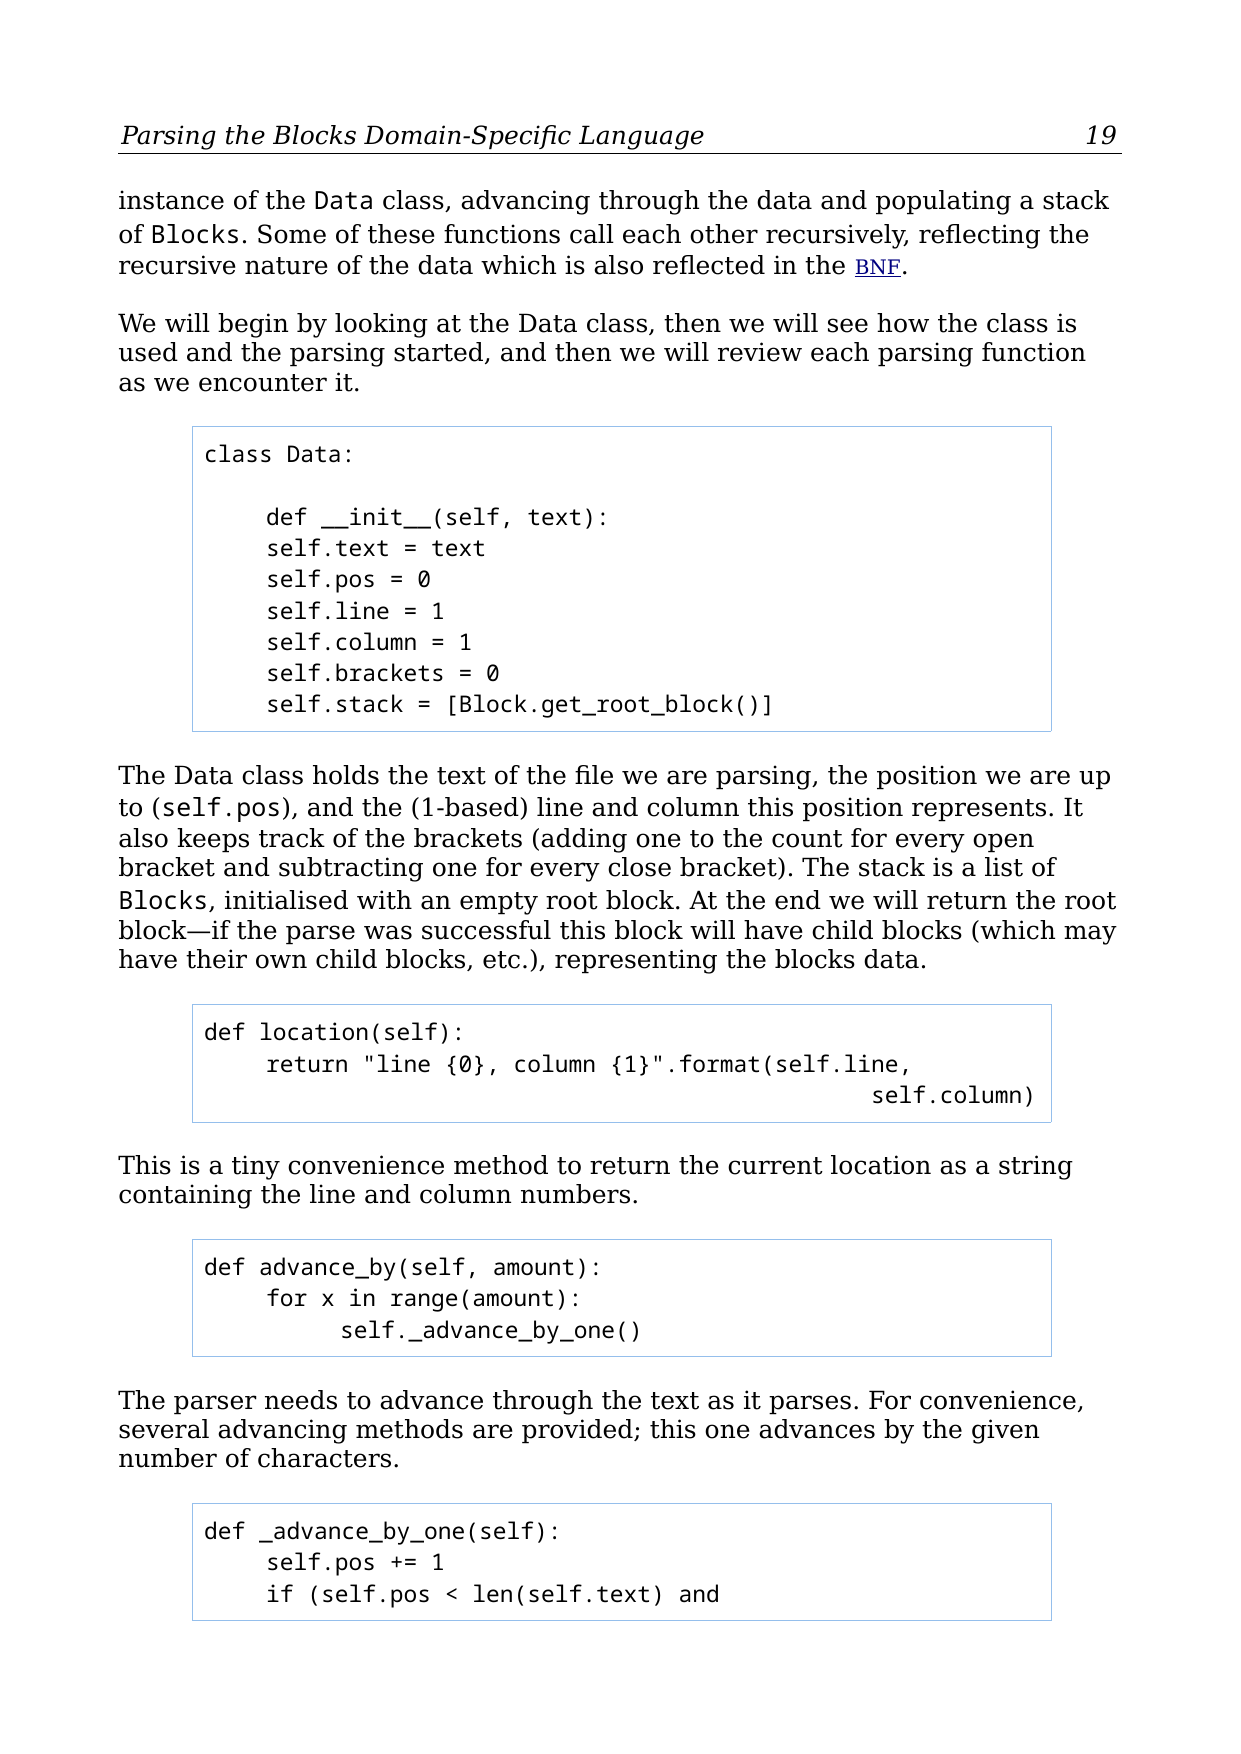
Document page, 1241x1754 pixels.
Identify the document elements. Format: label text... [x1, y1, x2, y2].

text self.pos += 1 [193, 1534, 1051, 1566]
text self._advance_by_one() [193, 1302, 1051, 1356]
text self.stack = [Block.get_root_block()] [193, 676, 1051, 731]
text return "line {0}, column {1}".format(self.line, [193, 1036, 1051, 1067]
text self.column) [193, 1067, 1051, 1122]
text We will begin by looking at the Data class, then we will see how the class is used and the parsing started, and then we will review each parsing function as we encounter it. [118, 309, 1122, 397]
text self.pos = 0 [193, 551, 1051, 583]
text def advance_by(self, amount): [193, 1240, 1051, 1270]
text instance of the Data class, advancing through the data and populating a stack of Blocks. Some of these functions call each other recursively, reflecting the recursive nature of the data which is also reflected in the bnf. [118, 183, 1122, 280]
text class Data: [193, 427, 1051, 458]
text self.column = 1 [193, 614, 1051, 645]
text self.line = 1 [193, 583, 1051, 614]
text self.brackets = 0 [193, 645, 1051, 676]
text for x in range(amount): [193, 1270, 1051, 1302]
text def _advance_by_one(self): [193, 1504, 1051, 1534]
text The Data class holds the text of the file we are parsing, the position we are up to (self.pos), and the (1-based) line and column this position represents. It also keeps track of the brackets (adding one to the count for every open bracket and subtracting one for every close bracket). The stack is a list of Blocks, initialised with an empty root block. At the end we will return the root block—if the parse was successful this block will have child blocks (which may have their own child blocks, etc.), representing the blocks data. [118, 761, 1122, 975]
text def location(self): [193, 1005, 1051, 1036]
text def __init__(self, text): [193, 489, 1051, 520]
text if (self.pos < len(self.text) and [193, 1566, 1051, 1620]
text This is a tiny convenience method to return the current location as a string containing the line and column numbers. [118, 1151, 1122, 1210]
text self.text = text [193, 520, 1051, 551]
text The parser needs to advance through the text as it parses. For convenience, several advancing methods are provided; this one advances by the given number of characters. [118, 1386, 1122, 1474]
